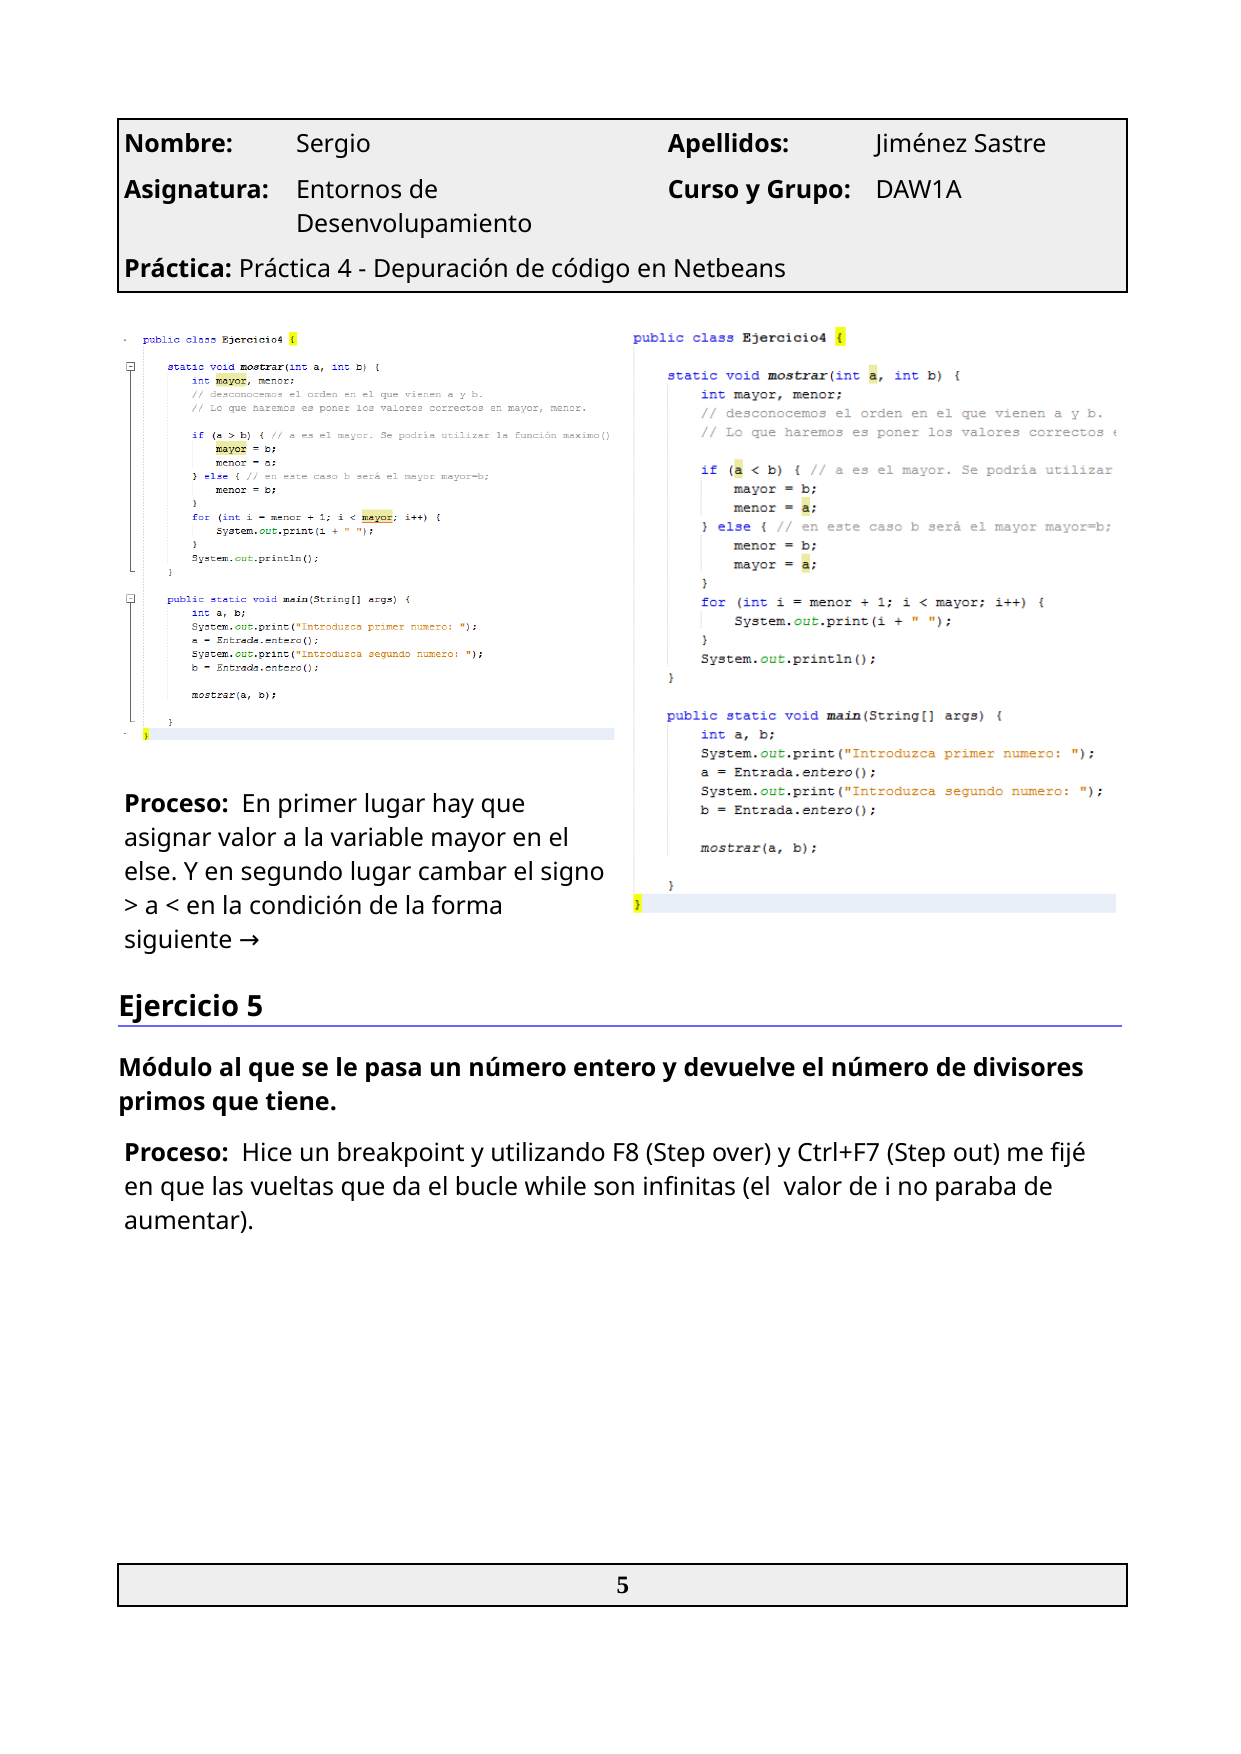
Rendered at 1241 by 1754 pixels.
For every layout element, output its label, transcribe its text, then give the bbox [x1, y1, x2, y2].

text Módulo al que se le pasa un número entero y devuelve el número de divisores primos que tiene. [118, 1049, 1122, 1117]
table_header [1117, 328, 1122, 917]
table_header [118, 1027, 1122, 1049]
table_header [620, 322, 1122, 327]
table_header [620, 918, 1122, 973]
picture [123, 327, 615, 740]
table_header Proceso: En primer lugar hay que asignar valor a la variable mayor en el else. Y en segundo lugar cambar el signo > a < en la condición de la forma siguiente → [118, 328, 620, 973]
table_header [620, 328, 625, 917]
table_header Proceso: Hice un breakpoint y utilizando F8 (Step over) y Ctrl+F7 (Step out) me fijé en que las vueltas que da el bucle while son infinitas (el valor de i no paraba de aumentar). [118, 1129, 1122, 1254]
picture [625, 327, 1117, 918]
text Ejercicio 5 [118, 985, 1122, 1025]
